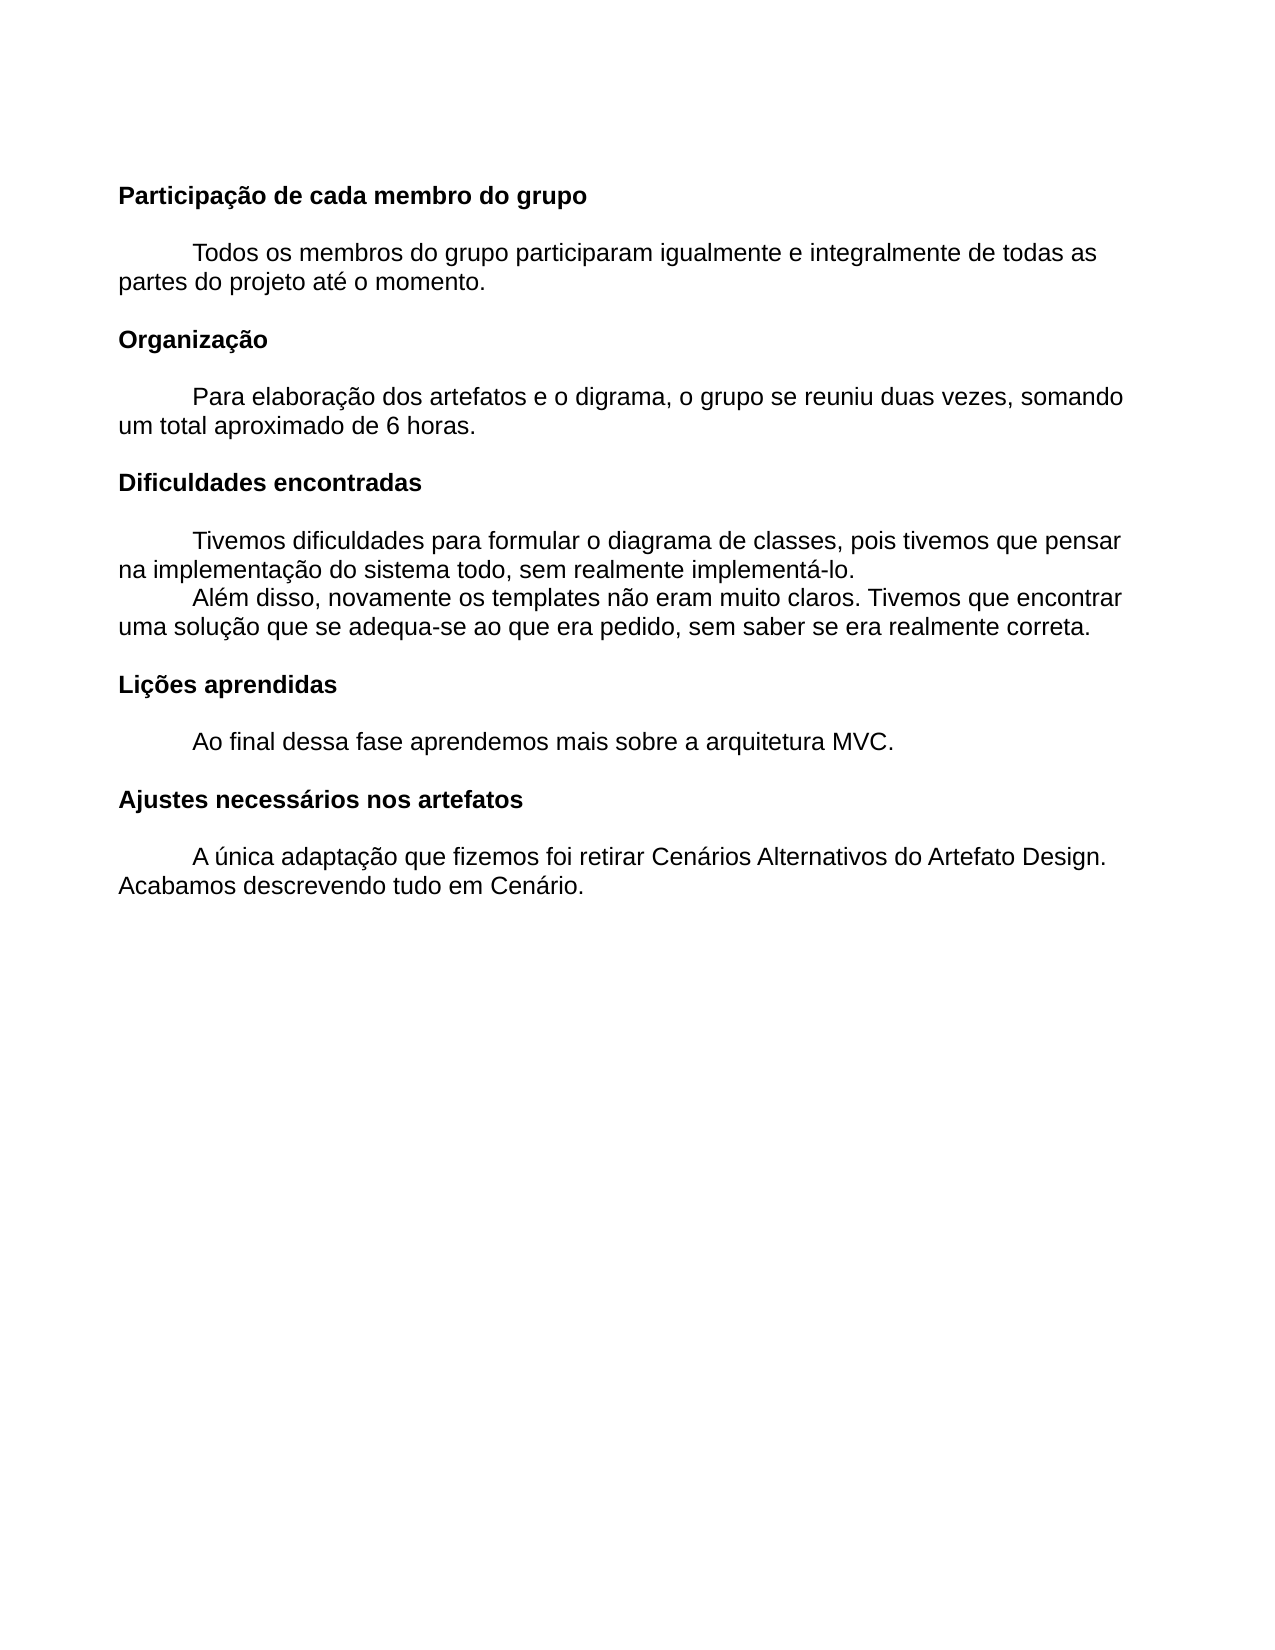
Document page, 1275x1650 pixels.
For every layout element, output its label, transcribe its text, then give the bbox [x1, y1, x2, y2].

text Dificuldades encontradas [118, 468, 1157, 497]
text Lições aprendidas [118, 670, 1157, 698]
text Participação de cada membro do grupo [118, 181, 1157, 210]
text Ajustes necessários nos artefatos [118, 785, 1157, 813]
text Tivemos dificuldades para formular o diagrama de classes, pois tivemos que pensar na implementação do sistema todo, sem realmente implementá-lo. [118, 526, 1157, 583]
text Ao final dessa fase aprendemos mais sobre a arquitetura MVC. [118, 727, 1157, 756]
text Organização [118, 325, 1157, 353]
text Todos os membros do grupo participaram igualmente e integralmente de todas as partes do projeto até o momento. [118, 238, 1157, 296]
text Para elaboração dos artefatos e o digrama, o grupo se reuniu duas vezes, somando um total aproximado de 6 horas. [118, 382, 1157, 440]
text Além disso, novamente os templates não eram muito claros. Tivemos que encontrar uma solução que se adequa-se ao que era pedido, sem saber se era realmente correta. [118, 583, 1157, 641]
text A única adaptação que fizemos foi retirar Cenários Alternativos do Artefato Design. Acabamos descrevendo tudo em Cenário. [118, 842, 1157, 900]
